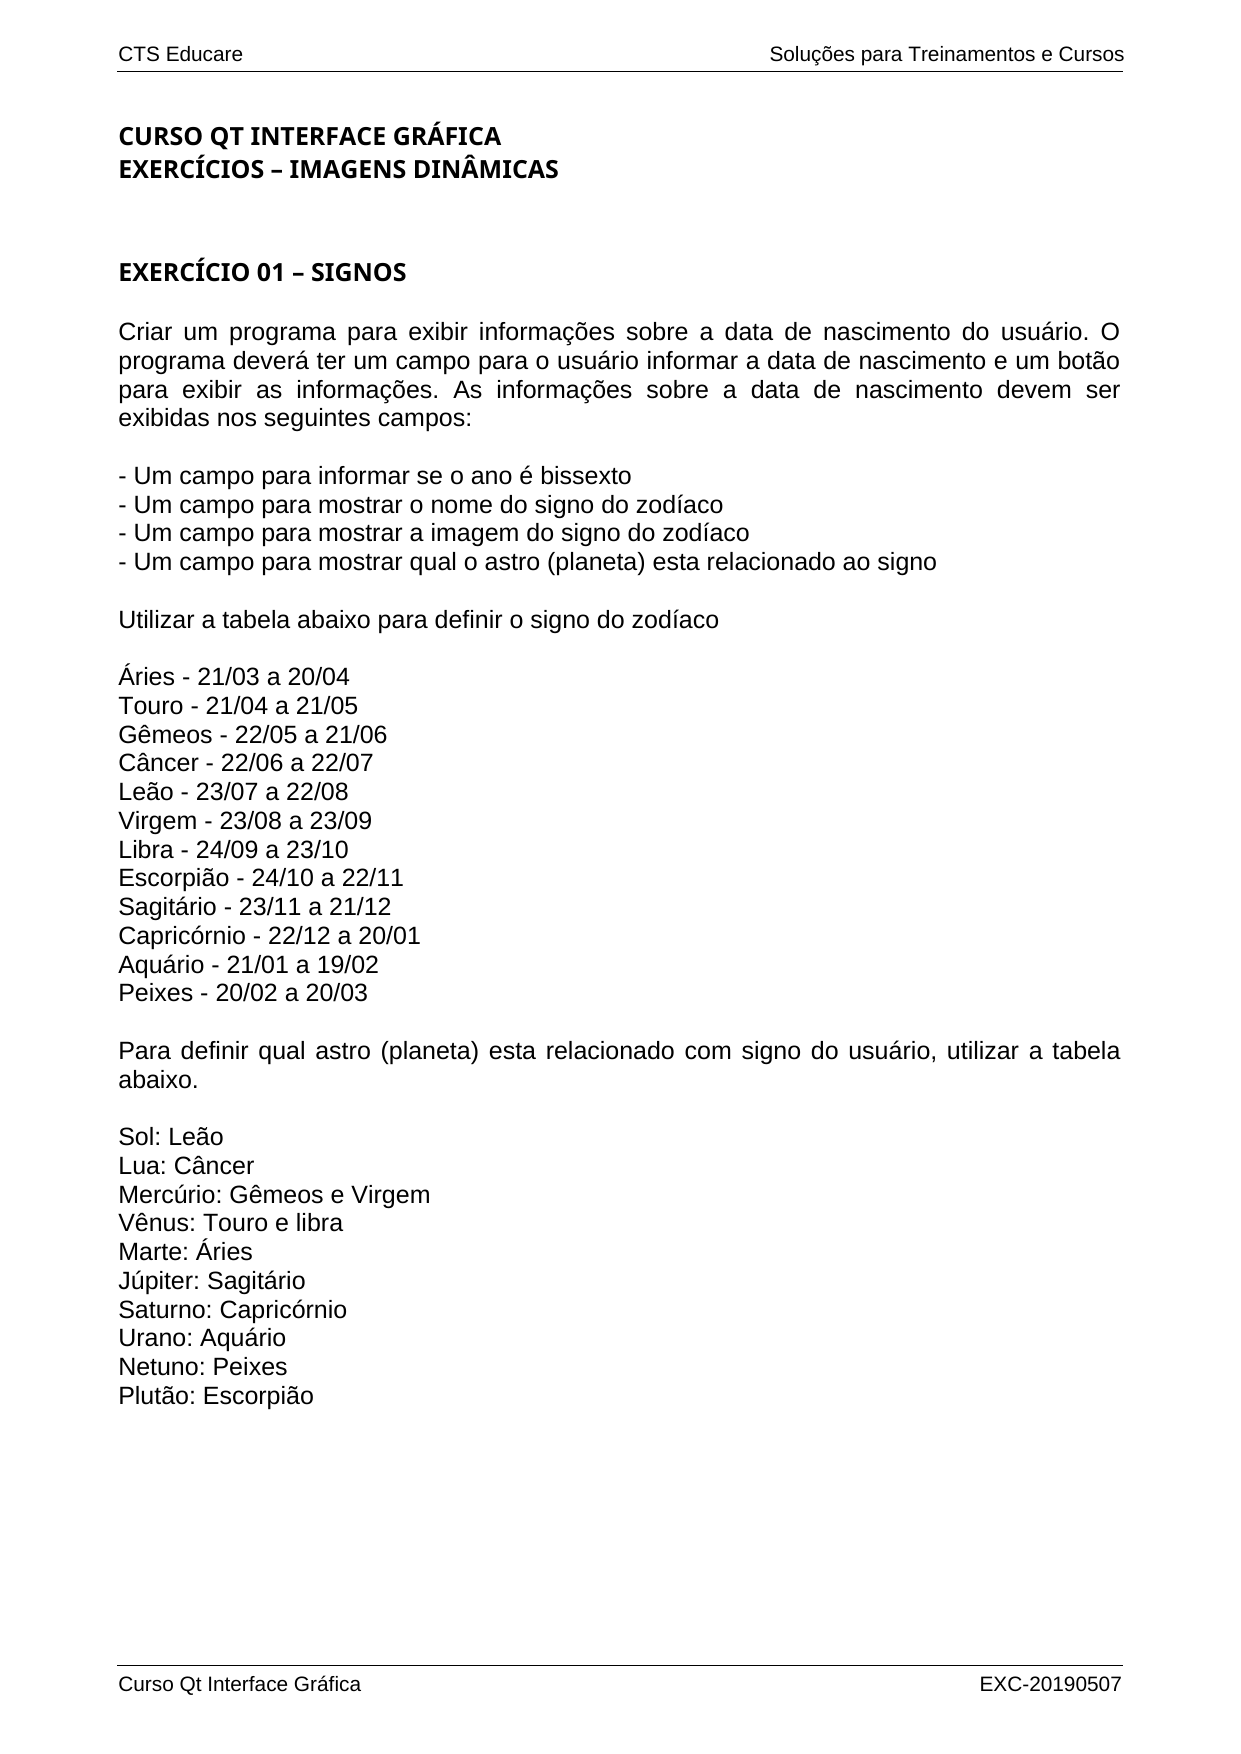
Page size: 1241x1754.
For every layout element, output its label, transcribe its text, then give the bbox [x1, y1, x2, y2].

text Libra - 24/09 a 23/10 [118, 835, 1122, 863]
text Saturno: Capricórnio [118, 1295, 1122, 1323]
text EXERCÍCIOS – IMAGENS DINÂMICAS [118, 152, 1122, 186]
text Virgem - 23/08 a 23/09 [118, 806, 1122, 835]
text Aquário - 21/01 a 19/02 [118, 950, 1122, 978]
text - Um campo para mostrar qual o astro (planeta) esta relacionado ao signo [118, 547, 1122, 576]
text Escorpião - 24/10 a 22/11 [118, 863, 1122, 892]
text Utilizar a tabela abaixo para definir o signo do zodíaco [118, 605, 1122, 633]
text Peixes - 20/02 a 20/03 [118, 978, 1122, 1007]
text Plutão: Escorpião [118, 1381, 1122, 1410]
text - Um campo para mostrar o nome do signo do zodíaco [118, 490, 1122, 518]
text Criar um programa para exibir informações sobre a data de nascimento do usuário. O programa deverá ter um campo para o usuário informar a data de nascimento e um botão para exibir as informações. As informações sobre a data de nascimento devem ser exibidas nos seguintes campos: [118, 317, 1122, 432]
text Para definir qual astro (planeta) esta relacionado com signo do usuário, utilizar a tabela abaixo. [118, 1036, 1122, 1093]
text Júpiter: Sagitário [118, 1266, 1122, 1295]
text Sol: Leão [118, 1122, 1122, 1151]
text EXERCÍCIO 01 – SIGNOS [118, 254, 1122, 288]
text - Um campo para informar se o ano é bissexto [118, 461, 1122, 490]
text Marte: Áries [118, 1237, 1122, 1266]
text - Um campo para mostrar a imagem do signo do zodíaco [118, 518, 1122, 547]
text Capricórnio - 22/12 a 20/01 [118, 921, 1122, 950]
text Netuno: Peixes [118, 1352, 1122, 1381]
text Gêmeos - 22/05 a 21/06 [118, 720, 1122, 748]
text Áries - 21/03 a 20/04 [118, 662, 1122, 691]
text Sagitário - 23/11 a 21/12 [118, 892, 1122, 921]
text Mercúrio: Gêmeos e Virgem [118, 1180, 1122, 1208]
text Urano: Aquário [118, 1323, 1122, 1352]
text Leão - 23/07 a 22/08 [118, 777, 1122, 806]
text Câncer - 22/06 a 22/07 [118, 748, 1122, 777]
text Lua: Câncer [118, 1151, 1122, 1180]
text Touro - 21/04 a 21/05 [118, 691, 1122, 720]
text Vênus: Touro e libra [118, 1208, 1122, 1237]
text CURSO QT INTERFACE GRÁFICA [118, 118, 1122, 152]
